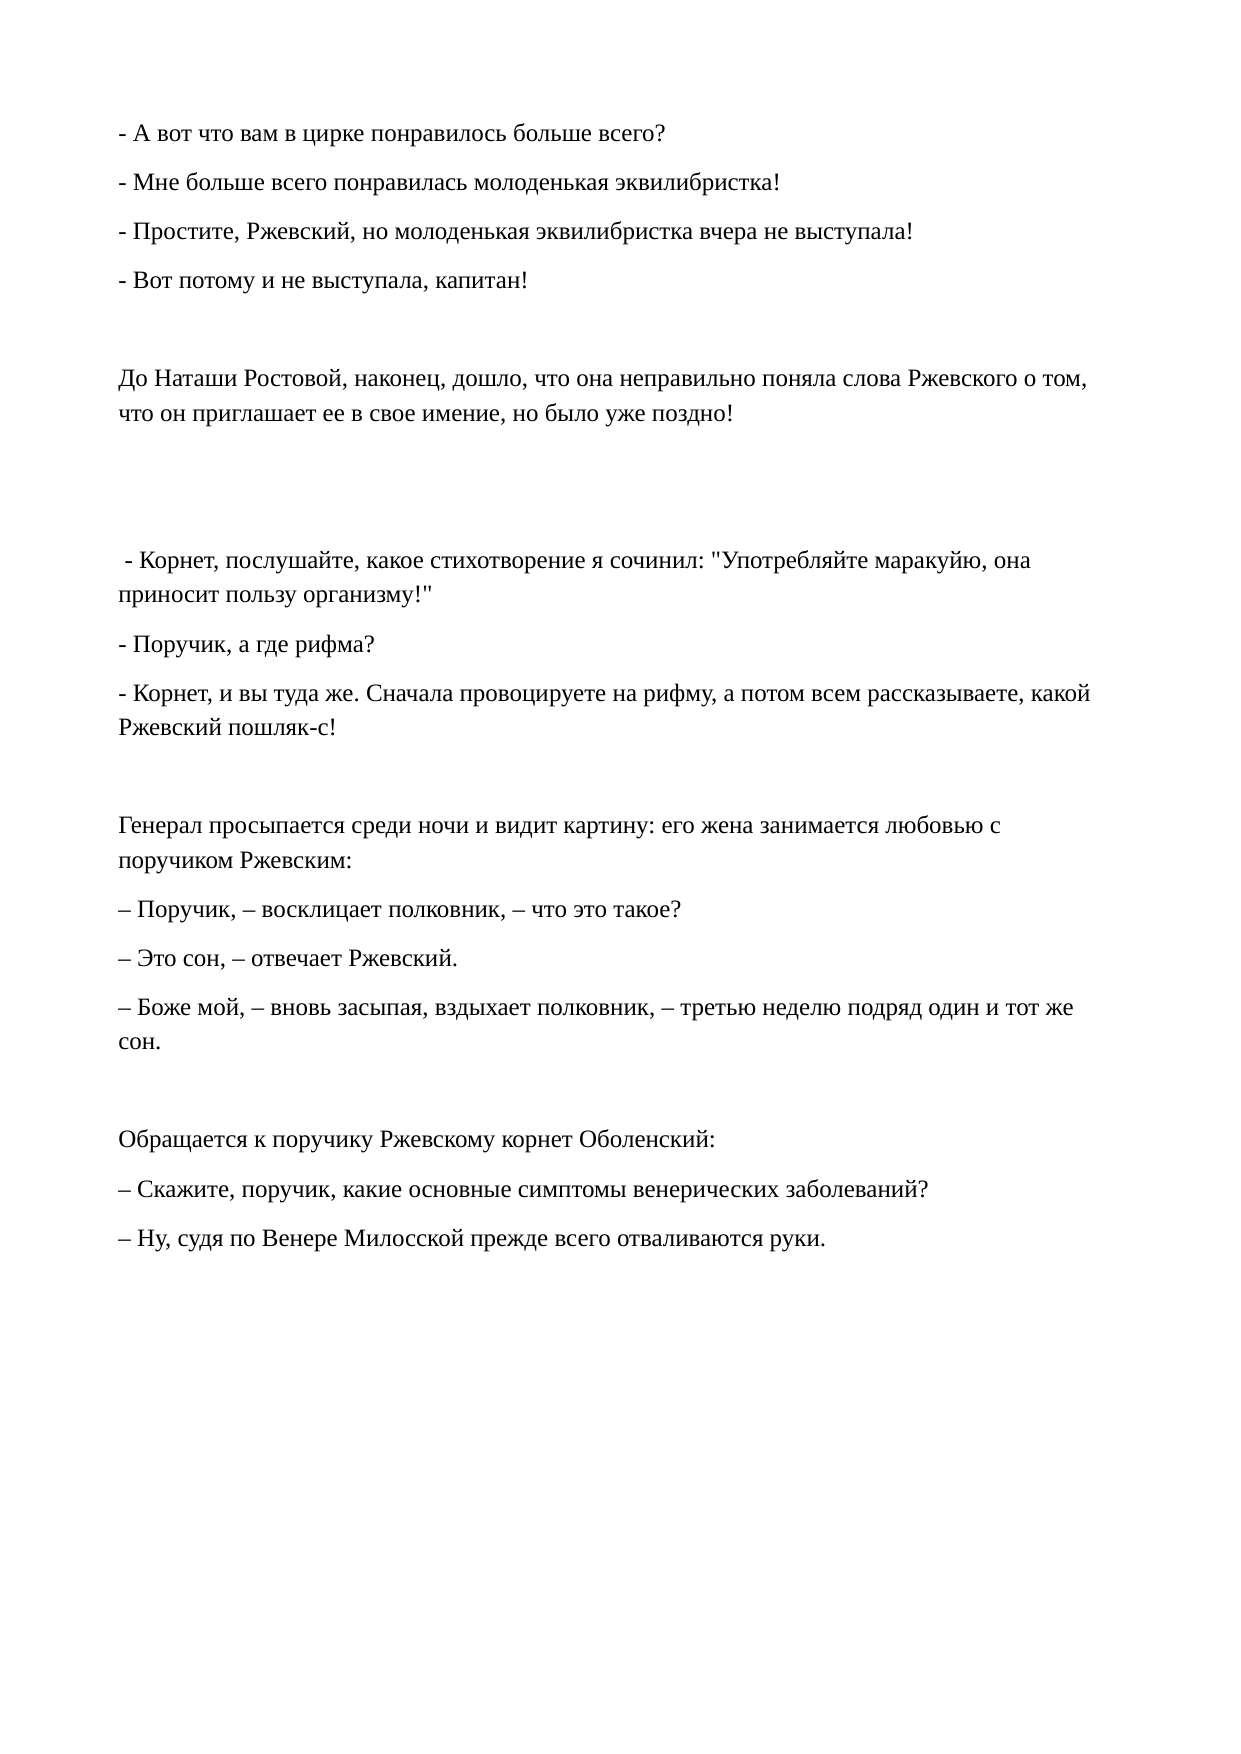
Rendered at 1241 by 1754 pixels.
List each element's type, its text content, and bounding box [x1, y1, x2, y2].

text – Боже мой, – вновь засыпая, вздыхает полковник, – третью неделю подряд один и тот же сон. [118, 992, 1122, 1055]
text - Корнет, и вы туда же. Сначала провоцируете на рифму, а потом всем рассказываете, какой Ржевский пошляк-с! [118, 678, 1122, 741]
text Генерал просыпается среди ночи и видит картину: его жена занимается любовью с поручиком Ржевским: [118, 810, 1122, 873]
text - Мне больше всего понравилась молоденькая эквилибристка! [118, 167, 1122, 196]
text – Поручик, – восклицает полковник, – что это такое? [118, 894, 1122, 923]
text – Ну, судя по Венере Милосской прежде всего отваливаются руки. [118, 1223, 1122, 1251]
text – Скажите, поручик, какие основные симптомы венерических заболеваний? [118, 1174, 1122, 1202]
text – Это сон, – отвечает Ржевский. [118, 943, 1122, 972]
text Обращается к поручику Ржевскому корнет Оболенский: [118, 1124, 1122, 1153]
text До Наташи Ростовой, наконец, дошло, что она неправильно поняла слова Ржевского о том, что он приглашает ее в свое имение, но было уже поздно! [118, 363, 1122, 427]
text - Вот потому и не выступала, капитан! [118, 265, 1122, 294]
text - А вот что вам в цирке понравилось больше всего? [118, 118, 1122, 147]
text - Простите, Ржевский, но молоденькая эквилибристка вчера не выступала! [118, 216, 1122, 245]
text - Поручик, а где рифма? [118, 629, 1122, 657]
text - Корнет, послушайте, какое стихотворение я сочинил: "Употребляйте маракуйю, она приносит пользу организму!" [118, 545, 1122, 608]
